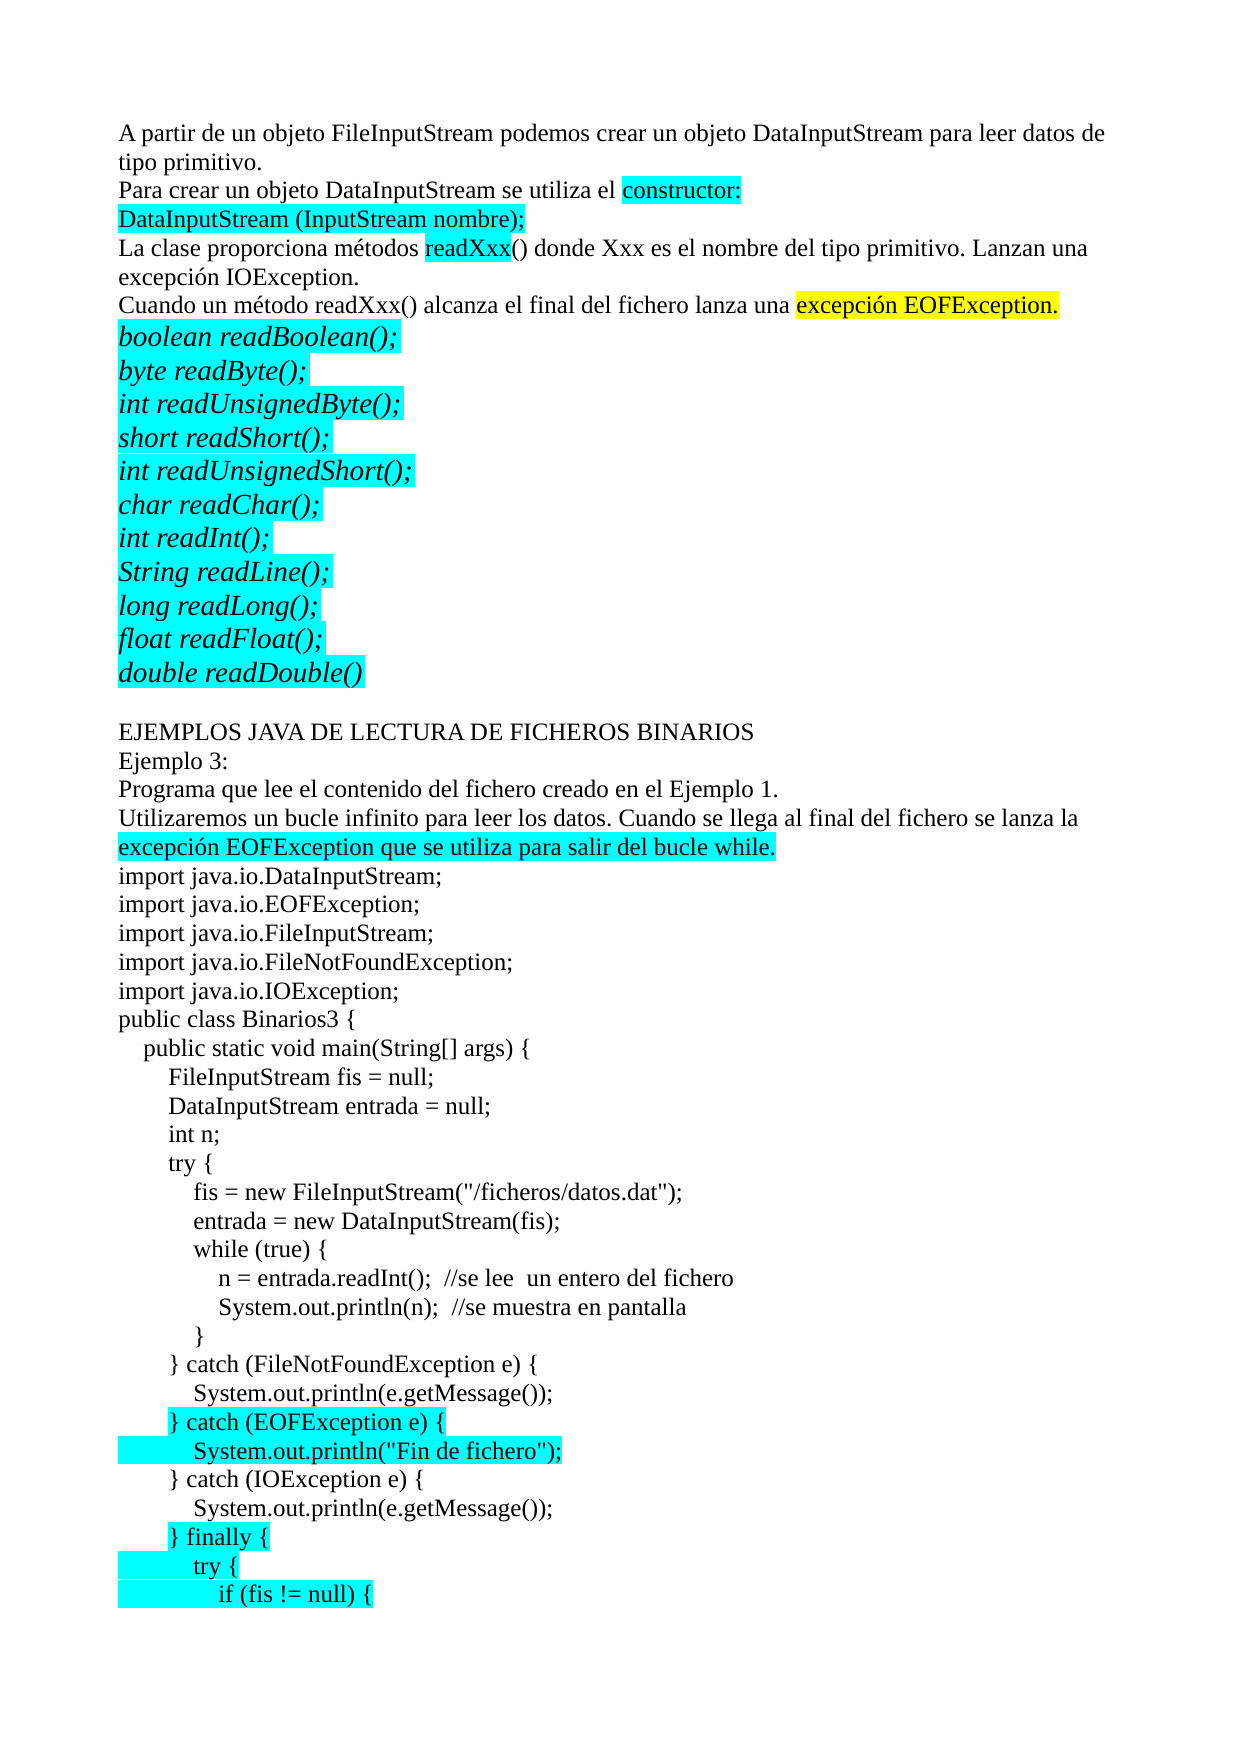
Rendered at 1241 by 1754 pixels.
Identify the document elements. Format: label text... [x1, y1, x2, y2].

text EJEMPLOS JAVA DE LECTURA DE FICHEROS BINARIOS [118, 717, 1122, 746]
text entrada = new DataInputStream(fis); [118, 1206, 1122, 1234]
text FileInputStream fis = null; [118, 1062, 1122, 1091]
text int n; [118, 1119, 1122, 1148]
text } catch (FileNotFoundException e) { [118, 1349, 1122, 1378]
text import java.io.FileNotFoundException; [118, 947, 1122, 976]
text boolean readBoolean(); byte readByte(); int readUnsignedByte(); short readShort(); int readUnsignedShort(); char readChar(); int readInt(); String readLine(); long readLong(); float readFloat(); double readDouble() [118, 319, 1122, 688]
text DataInputStream entrada = null; [118, 1091, 1122, 1119]
text } catch (EOFException e) { [118, 1407, 1122, 1436]
text A partir de un objeto FileInputStream podemos crear un objeto DataInputStream para leer datos de tipo primitivo. [118, 118, 1122, 176]
text public class Binarios3 { [118, 1004, 1122, 1033]
text System.out.println(e.getMessage()); [118, 1493, 1122, 1522]
text System.out.println("Fin de fichero"); [118, 1436, 1122, 1464]
text import java.io.DataInputStream; [118, 861, 1122, 889]
text } catch (IOException e) { [118, 1464, 1122, 1493]
text public static void main(String[] args) { [118, 1033, 1122, 1062]
text n = entrada.readInt(); //se lee un entero del fichero [118, 1263, 1122, 1292]
text Cuando un método readXxx() alcanza el final del fichero lanza una excepción EOFException. [118, 291, 1122, 319]
text Para crear un objeto DataInputStream se utiliza el constructor: [118, 176, 1122, 204]
text try { [118, 1551, 1122, 1579]
text La clase proporciona métodos readXxx() donde Xxx es el nombre del tipo primitivo. Lanzan una excepción IOException. [118, 233, 1122, 291]
text DataInputStream (InputStream nombre); [118, 204, 1122, 233]
text System.out.println(n); //se muestra en pantalla [118, 1292, 1122, 1321]
text try { [118, 1148, 1122, 1177]
text fis = new FileInputStream("/ficheros/datos.dat"); [118, 1177, 1122, 1206]
text Ejemplo 3: [118, 746, 1122, 774]
text if (fis != null) { [118, 1579, 1122, 1608]
text while (true) { [118, 1234, 1122, 1263]
text Utilizaremos un bucle infinito para leer los datos. Cuando se llega al final del fichero se lanza la excepción EOFException que se utiliza para salir del bucle while. [118, 803, 1122, 861]
text } [118, 1321, 1122, 1349]
text import java.io.FileInputStream; [118, 918, 1122, 947]
text } finally { [118, 1522, 1122, 1551]
text Programa que lee el contenido del fichero creado en el Ejemplo 1. [118, 774, 1122, 803]
text import java.io.IOException; [118, 976, 1122, 1004]
text System.out.println(e.getMessage()); [118, 1378, 1122, 1407]
text import java.io.EOFException; [118, 889, 1122, 918]
